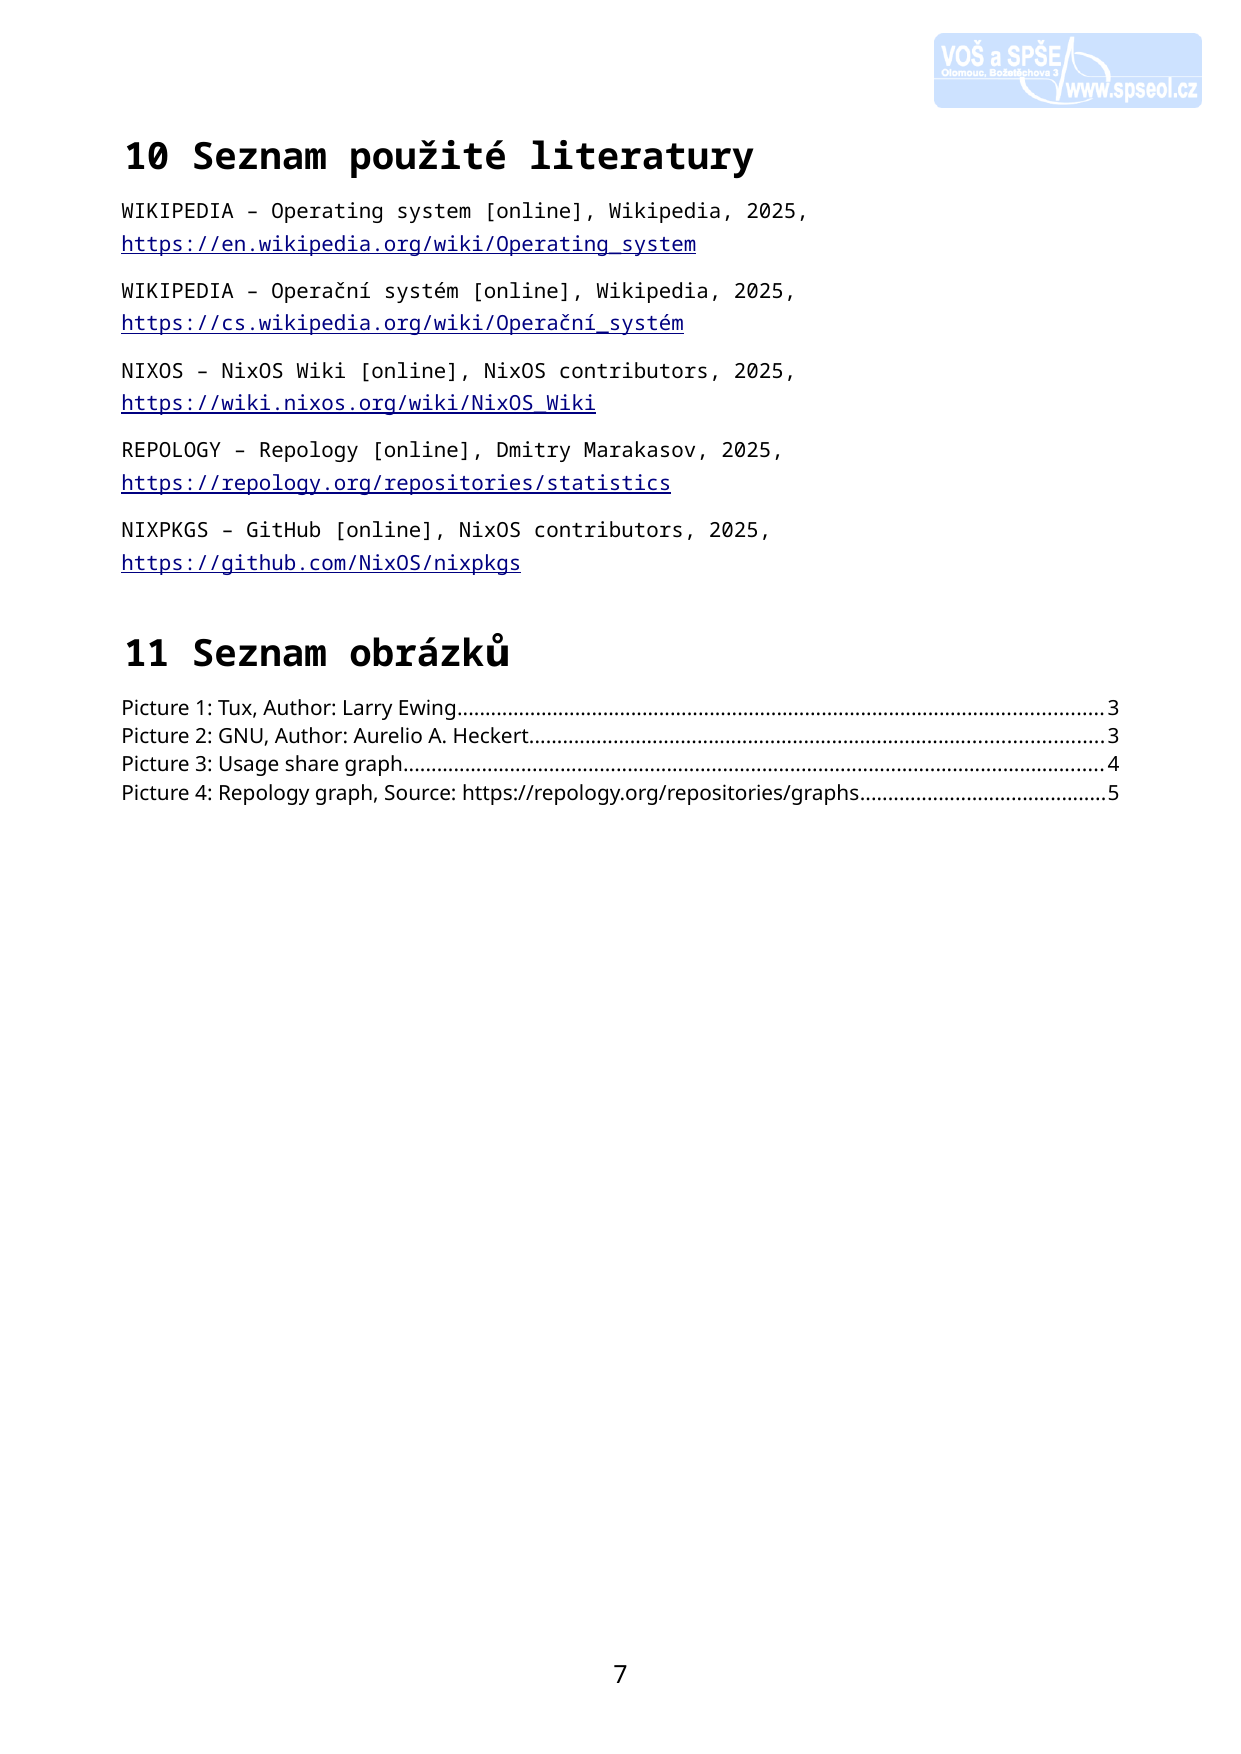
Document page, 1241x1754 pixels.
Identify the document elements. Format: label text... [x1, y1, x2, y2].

text WIKIPEDIA – Operating system [online], Wikipedia, 2025, https://en.wikipedia.org/wiki/Operating_system [121, 196, 1119, 257]
text NIXOS – NixOS Wiki [online], NixOS contributors, 2025, https://wiki.nixos.org/wiki/NixOS_Wiki [121, 356, 1119, 417]
text WIKIPEDIA – Operační systém [online], Wikipedia, 2025, https://cs.wikipedia.org/wiki/Operační_systém [121, 276, 1119, 337]
picture [934, 33, 1202, 108]
subtitle Seznam obrázků [121, 623, 1119, 680]
text NIXPKGS – GitHub [online], NixOS contributors, 2025, https://github.com/NixOS/nixpkgs [121, 515, 1119, 576]
text Picture 3: Usage share graph 4 [121, 749, 1119, 778]
text Picture 1: Tux, Author: Larry Ewing 3 [121, 693, 1119, 721]
subtitle Seznam použité literatury [121, 127, 1119, 184]
text REPOLOGY – Repology [online], Dmitry Marakasov, 2025, https://repology.org/repositories/statistics [121, 436, 1119, 497]
text Picture 4: Repology graph, Source: https://repology.org/repositories/graphs 5 [121, 778, 1119, 806]
text Picture 2: GNU, Author: Aurelio A. Heckert 3 [121, 721, 1119, 749]
